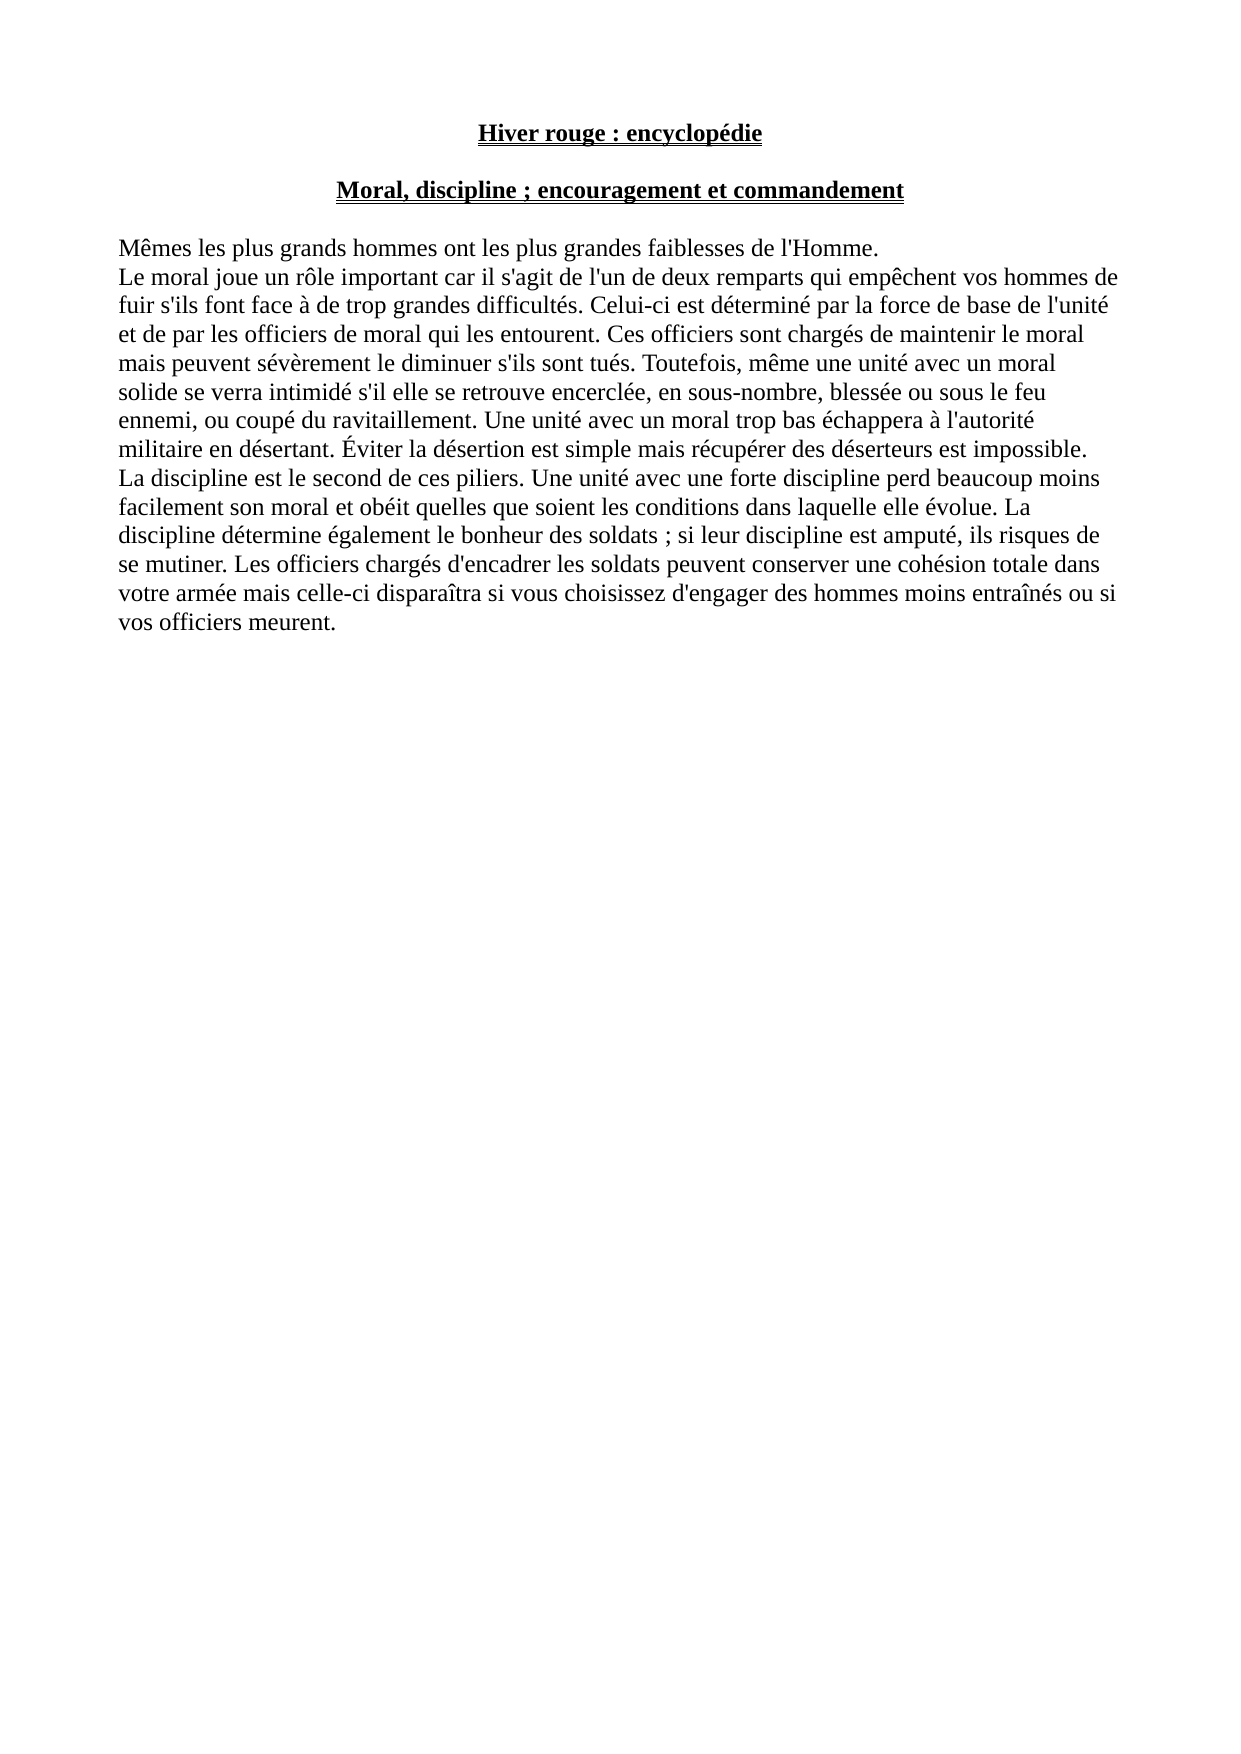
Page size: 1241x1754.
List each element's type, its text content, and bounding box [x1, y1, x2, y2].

text Mêmes les plus grands hommes ont les plus grandes faiblesses de l'Homme. [118, 233, 1122, 262]
text Le moral joue un rôle important car il s'agit de l'un de deux remparts qui empêchent vos hommes de fuir s'ils font face à de trop grandes difficultés. Celui-ci est déterminé par la force de base de l'unité et de par les officiers de moral qui les entourent. Ces officiers sont chargés de maintenir le moral mais peuvent sévèrement le diminuer s'ils sont tués. Toutefois, même une unité avec un moral solide se verra intimidé s'il elle se retrouve encerclée, en sous-nombre, blessée ou sous le feu ennemi, ou coupé du ravitaillement. Une unité avec un moral trop bas échappera à l'autorité militaire en désertant. Éviter la désertion est simple mais récupérer des déserteurs est impossible. [118, 262, 1122, 463]
text La discipline est le second de ces piliers. Une unité avec une forte discipline perd beaucoup moins facilement son moral et obéit quelles que soient les conditions dans laquelle elle évolue. La discipline détermine également le bonheur des soldats ; si leur discipline est amputé, ils risques de se mutiner. Les officiers chargés d'encadrer les soldats peuvent conserver une cohésion totale dans votre armée mais celle-ci disparaîtra si vous choisissez d'engager des hommes moins entraînés ou si vos officiers meurent. [118, 463, 1122, 636]
text Hiver rouge : encyclopédie [118, 118, 1122, 147]
text Moral, discipline ; encouragement et commandement [118, 176, 1122, 204]
